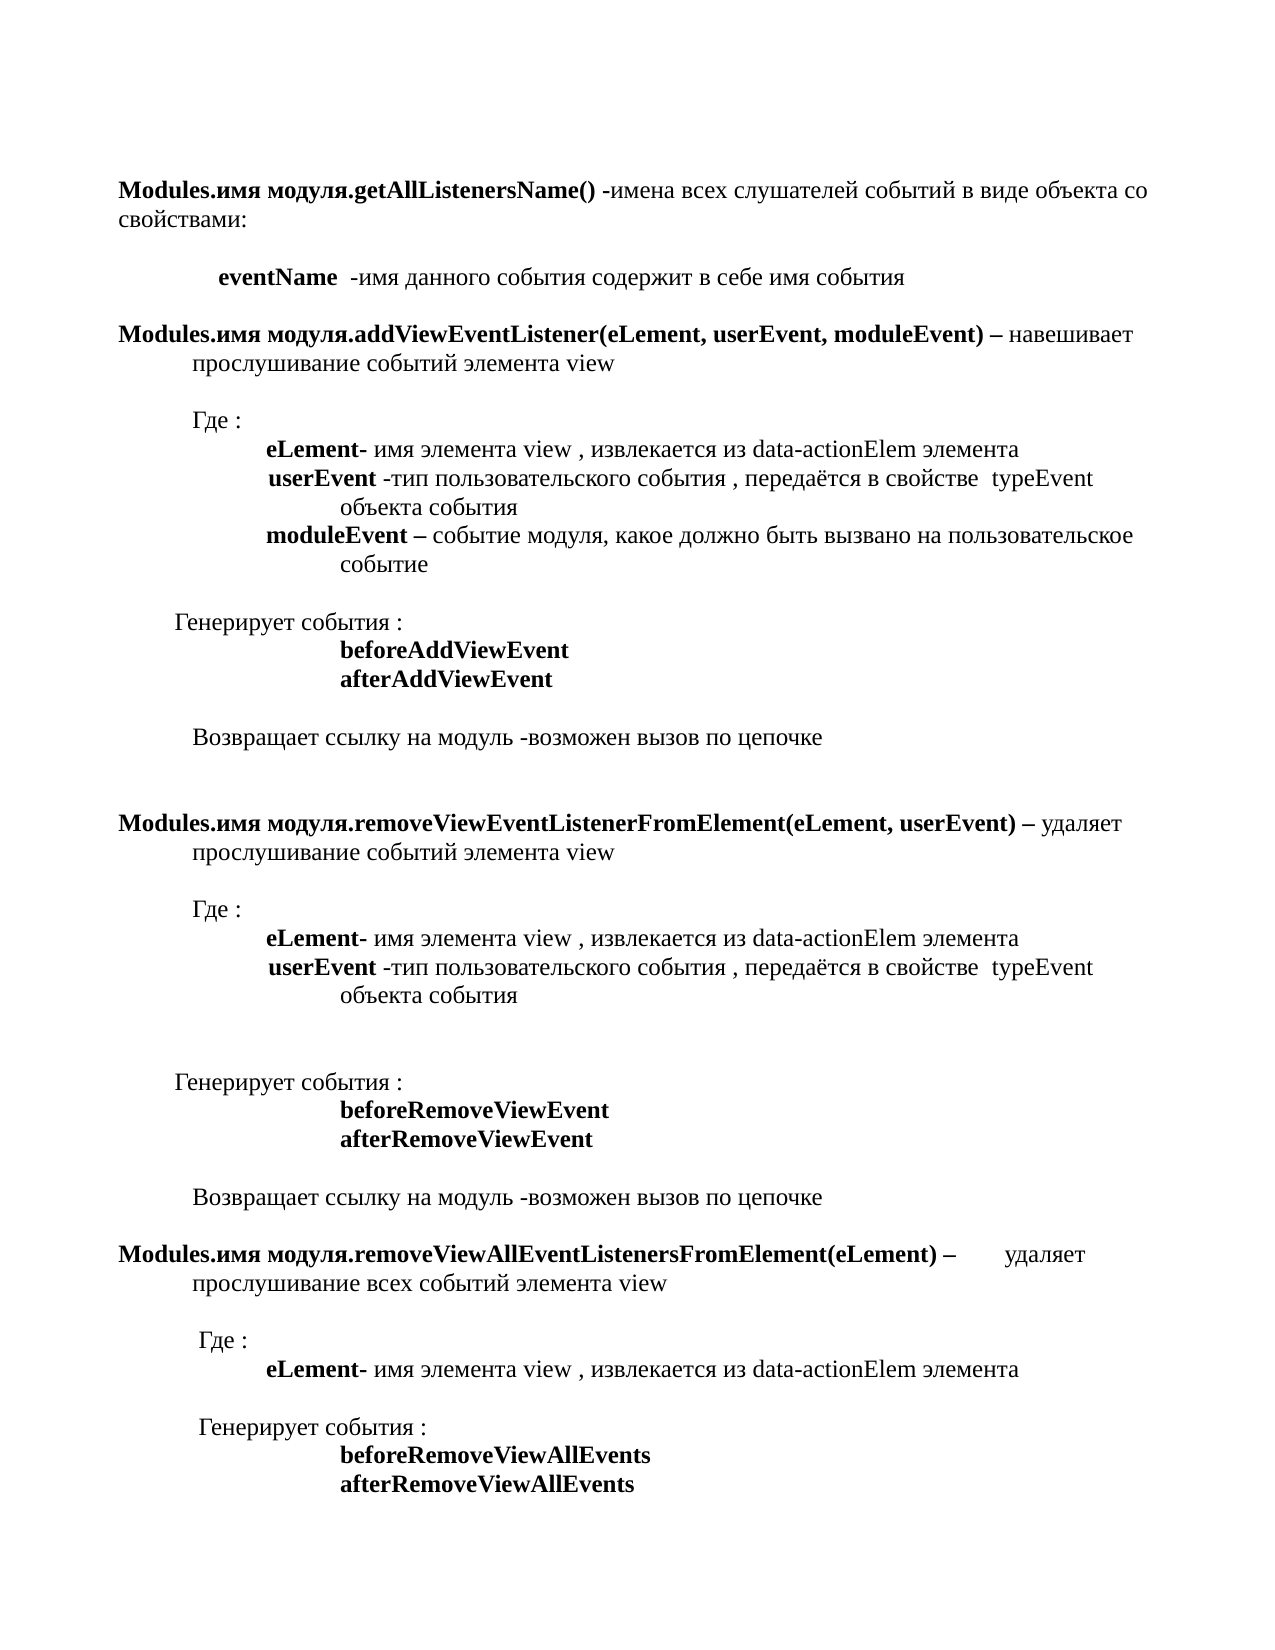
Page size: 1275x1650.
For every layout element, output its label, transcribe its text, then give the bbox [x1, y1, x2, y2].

text Где : [118, 1326, 1157, 1354]
text beforeAddViewEvent afterAddViewEvent Возвращает ссылку на модуль -возможен вызов по цепочке [118, 636, 1157, 751]
text Modules.имя модуля.removeViewEventListenerFromElement(eLement, userEvent) – удаляет прослушивание событий элемента view Где : [118, 808, 1157, 923]
text Генерирует события : [118, 578, 1157, 636]
text eLement- имя элемента view , извлекается из data-actionElem элемента [118, 1354, 1157, 1383]
text beforeRemoveViewAllEvents afterRemoveViewAllEvents [118, 1441, 1157, 1527]
text Генерирует события : [118, 1412, 1157, 1441]
text eLement- имя элемента view , извлекается из data-actionElem элемента userEvent -тип пользовательского события , передаётся в свойстве typeEvent объекта события [118, 923, 1157, 1038]
text Генерирует события : [118, 1038, 1157, 1096]
text eLement- имя элемента view , извлекается из data-actionElem элемента userEvent -тип пользовательского события , передаётся в свойстве typeEvent объекта события moduleEvent – событие модуля, какое должно быть вызвано на пользовательское событие [118, 434, 1157, 578]
text Modules.имя модуля.getAllListenersName() -имена всех слушателей событий в виде объекта со свойствами: eventName -имя данного события содержит в себе имя события Modules.имя модуля.addViewEventListener(eLement, userEvent, moduleEvent) – навешивает прослушивание событий элемента view Где : [118, 176, 1157, 434]
text Modules.имя модуля.removeViewAllEventListenersFromElement(eLement) – удаляет прослушивание всех событий элемента view [118, 1239, 1157, 1297]
text beforeRemoveViewEvent afterRemoveViewEvent Возвращает ссылку на модуль -возможен вызов по цепочке [118, 1096, 1157, 1239]
